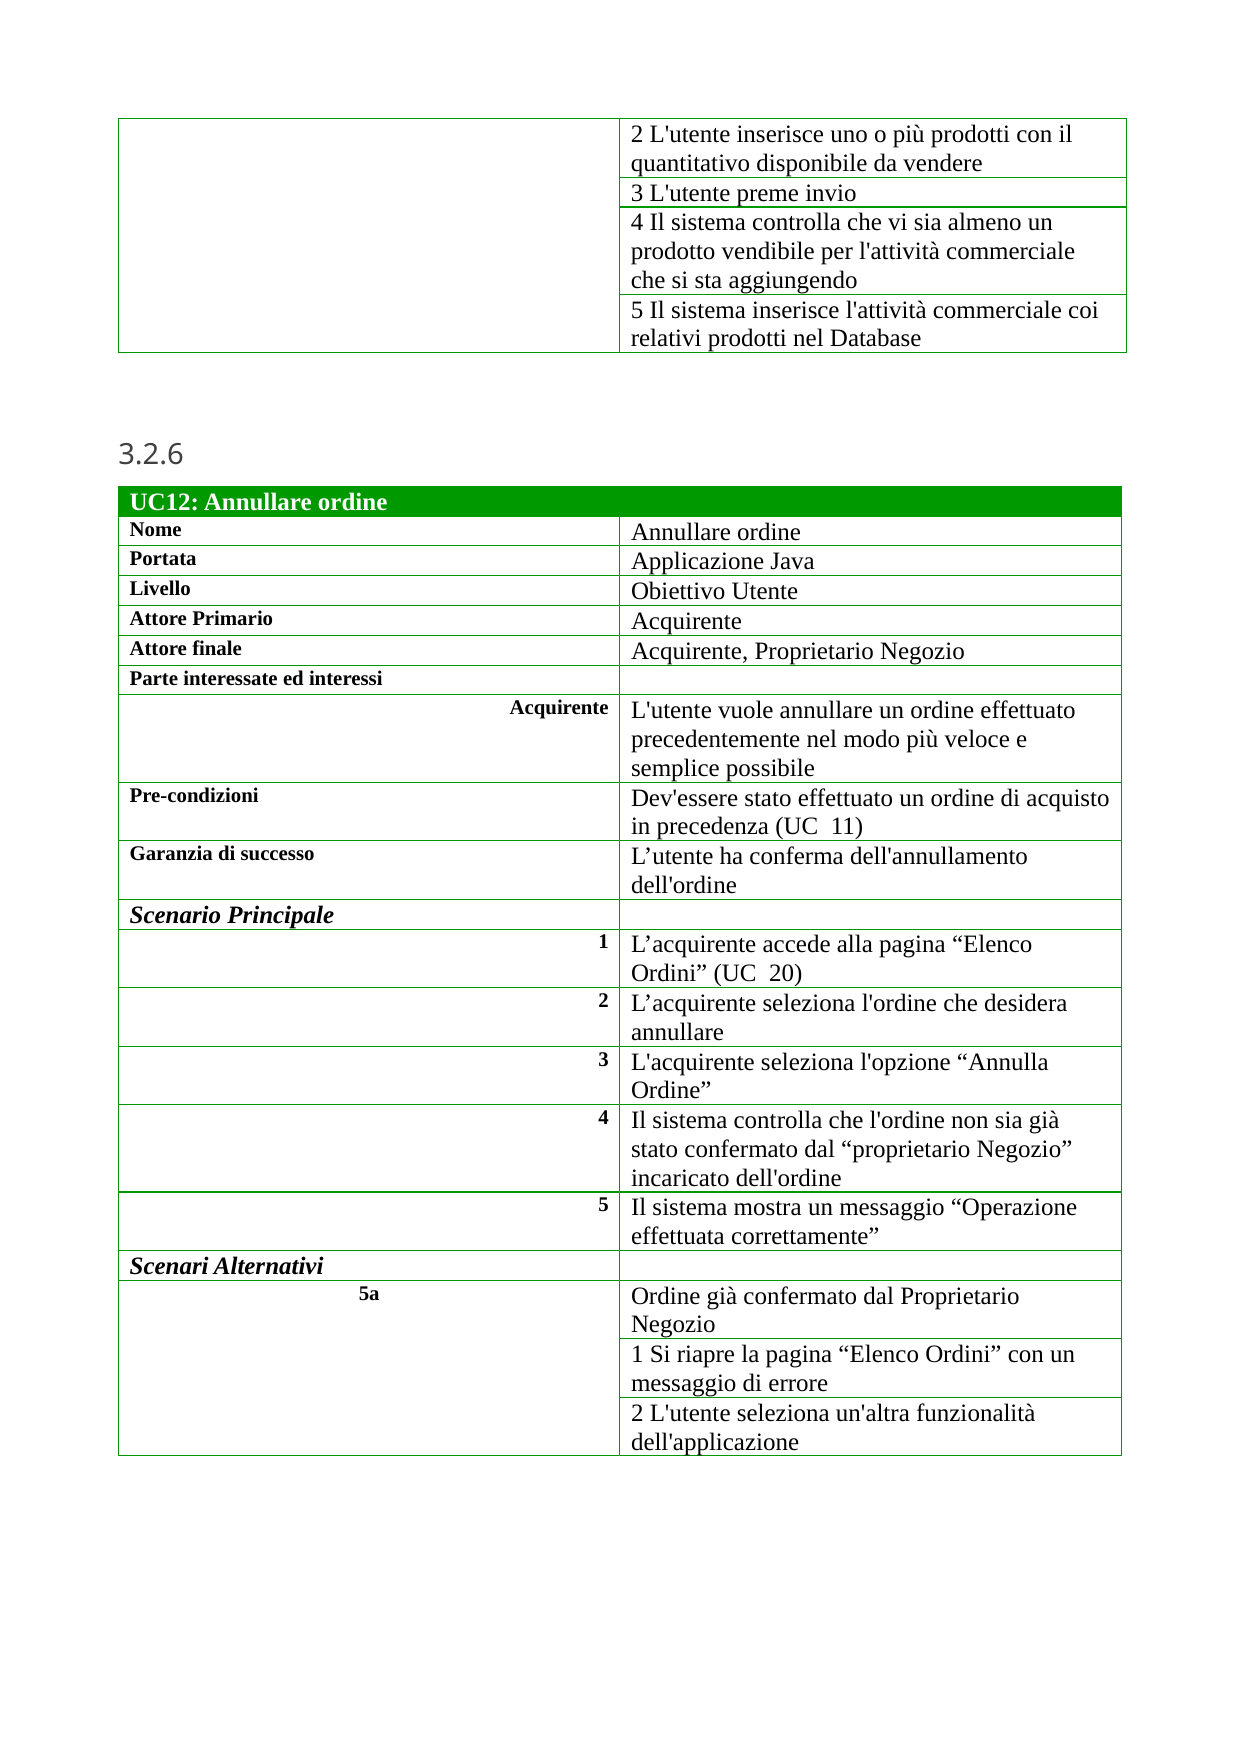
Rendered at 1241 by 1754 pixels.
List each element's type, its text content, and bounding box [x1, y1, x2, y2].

table_cell 2 L'utente inserisce uno o più prodotti con il quantitativo disponibile da vendere [620, 119, 1126, 177]
table_cell Pre-condizioni [119, 783, 619, 840]
table_cell L'utente vuole annullare un ordine effettuato precedentemente nel modo più veloce e semplice possibile [620, 695, 1121, 782]
table_cell [620, 900, 1121, 928]
table_cell Attore finale [119, 636, 619, 664]
table_cell Garanzia di successo [119, 841, 619, 899]
table_cell Scenario Principale [119, 900, 619, 928]
table_cell 2 L'utente seleziona un'altra funzionalità dell'applicazione [620, 1398, 1121, 1455]
table_cell Acquirente [620, 606, 1121, 635]
table_cell L'acquirente seleziona l'opzione “Annulla Ordine” [620, 1047, 1121, 1104]
table_cell 1 [119, 930, 619, 987]
table_cell L’utente ha conferma dell'annullamento dell'ordine [620, 841, 1121, 899]
table_cell [119, 119, 619, 352]
table_cell Attore Primario [119, 606, 619, 635]
table_cell Nome [119, 517, 619, 545]
table_cell Il sistema controlla che l'ordine non sia già stato confermato dal “proprietario Negozio” incaricato dell'ordine [620, 1105, 1121, 1191]
table_cell L’acquirente seleziona l'ordine che desidera annullare [620, 988, 1121, 1046]
table_cell 5a [119, 1281, 619, 1455]
table_cell 5 Il sistema inserisce l'attività commerciale coi relativi prodotti nel Database [620, 295, 1126, 352]
table_cell Parte interessate ed interessi [119, 666, 619, 694]
table_cell L’acquirente accede alla pagina “Elenco Ordini” (UC 20) [620, 930, 1121, 987]
table_cell Livello [119, 576, 619, 605]
table_cell Acquirente [119, 695, 619, 782]
table_cell Il sistema mostra un messaggio “Operazione effettuata correttamente” [620, 1193, 1121, 1250]
table_cell 3 L'utente preme invio [620, 178, 1126, 206]
table_cell Portata [119, 546, 619, 575]
subtitle 3.2.6 [118, 433, 1122, 473]
table_cell [620, 666, 1121, 694]
table_cell 3 [119, 1047, 619, 1104]
table_cell Dev'essere stato effettuato un ordine di acquisto in precedenza (UC 11) [620, 783, 1121, 840]
table_cell Scenari Alternativi [119, 1251, 619, 1280]
table_cell Ordine già confermato dal Proprietario Negozio [620, 1281, 1121, 1338]
table_cell Annullare ordine [620, 517, 1121, 545]
table_cell [620, 1251, 1121, 1280]
table_cell Obiettivo Utente [620, 576, 1121, 605]
table_cell 5 [119, 1193, 619, 1250]
table_cell 1 Si riapre la pagina “Elenco Ordini” con un messaggio di errore [620, 1339, 1121, 1397]
table_header UC12: Annullare ordine [119, 487, 1121, 516]
table_cell 4 Il sistema controlla che vi sia almeno un prodotto vendibile per l'attività commerciale che si sta aggiungendo [620, 208, 1126, 294]
table_cell 4 [119, 1105, 619, 1191]
table_cell Acquirente, Proprietario Negozio [620, 636, 1121, 664]
table_cell Applicazione Java [620, 546, 1121, 575]
table_cell 2 [119, 988, 619, 1046]
